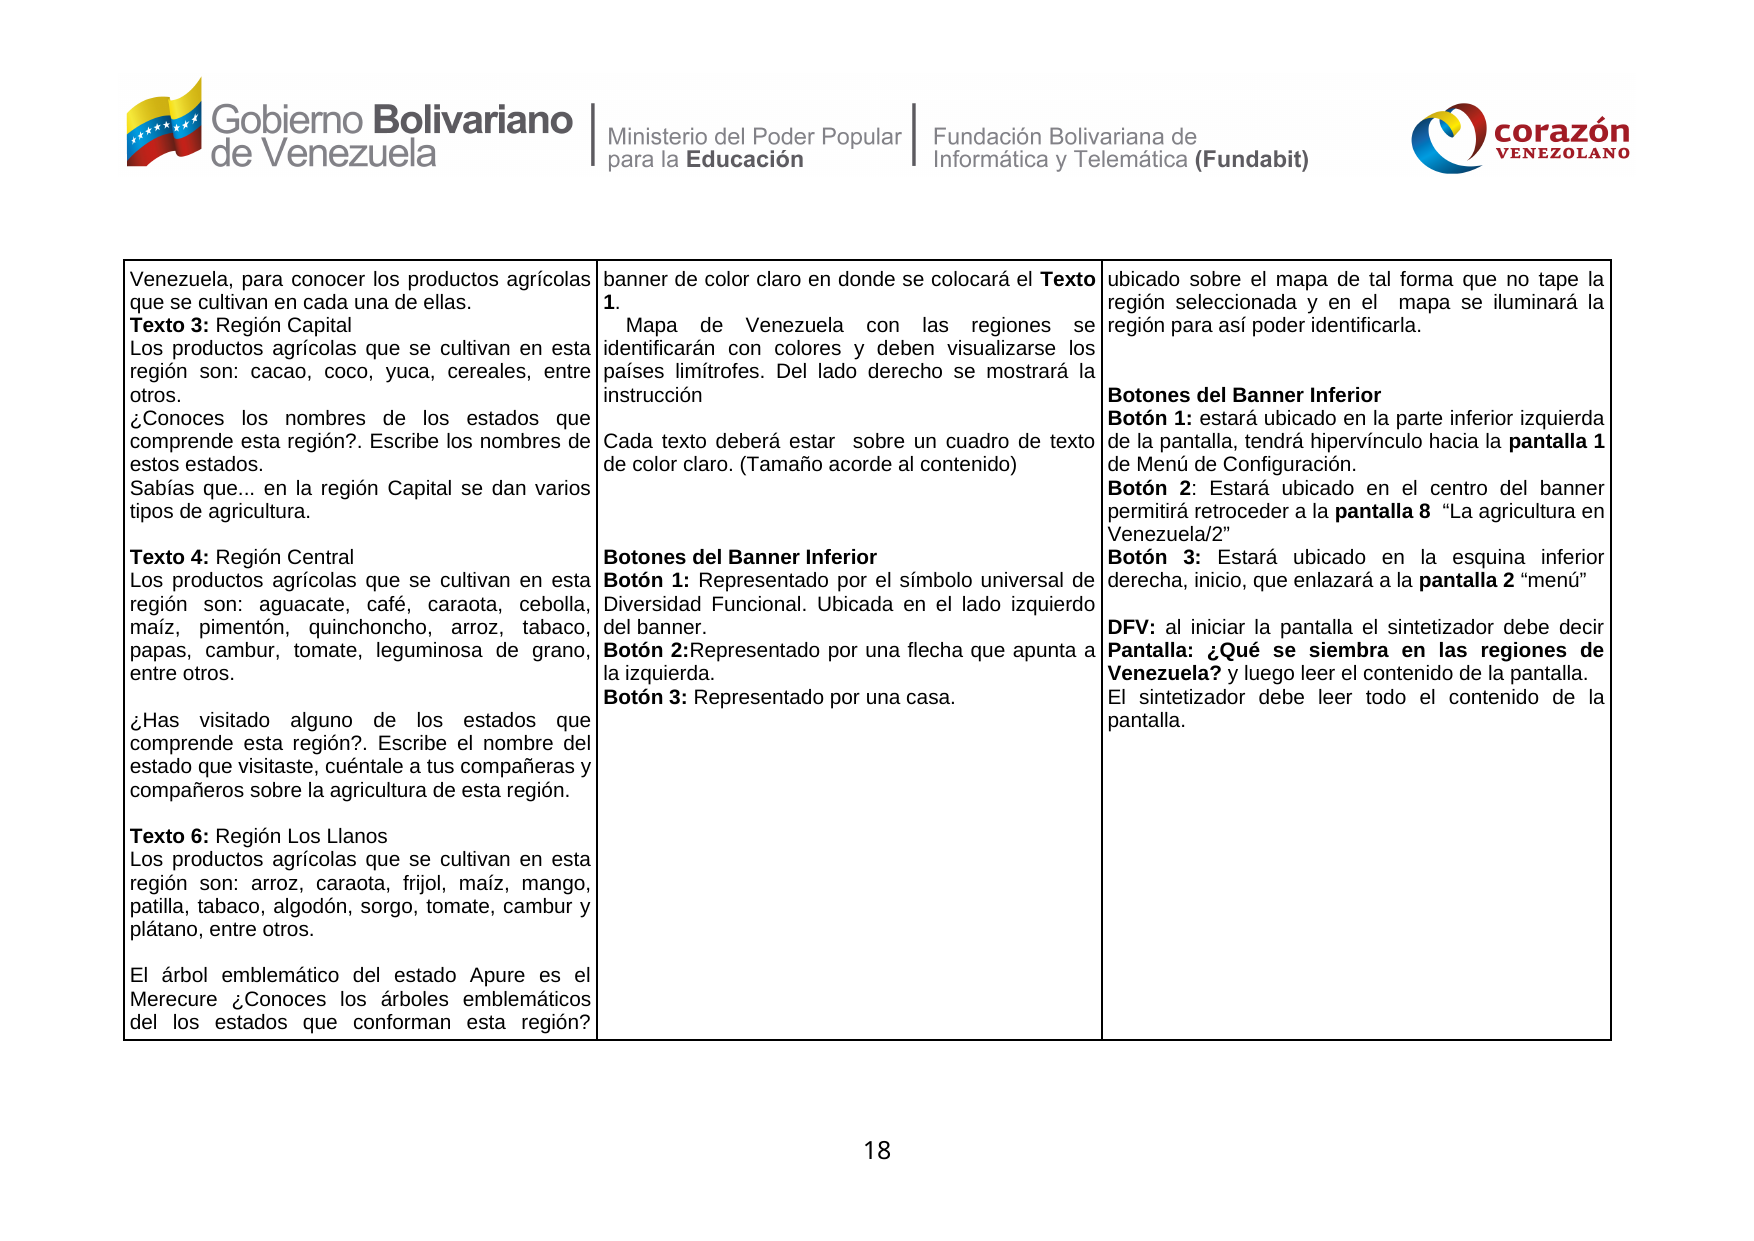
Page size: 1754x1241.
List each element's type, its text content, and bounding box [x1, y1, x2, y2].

table_cell ubicado sobre el mapa de tal forma que no tape la región seleccionada y en el mapa se iluminará la región para así poder identificarla. Botones del Banner Inferior Botón 1: estará ubicado en la parte inferior izquierda de la pantalla, tendrá hipervínculo hacia la pantalla 1 de Menú de Configuración. Botón 2: Estará ubicado en el centro del banner permitirá retroceder a la pantalla 8 “La agricultura en Venezuela/2” Botón 3: Estará ubicado en la esquina inferior derecha, inicio, que enlazará a la pantalla 2 “menú” DFV: al iniciar la pantalla el sintetizador debe decir Pantalla: ¿Qué se siembra en las regiones de Venezuela? y luego leer el contenido de la pantalla. El sintetizador debe leer todo el contenido de la pantalla. [1103, 261, 1610, 1039]
table_cell banner de color claro en donde se colocará el Texto 1. Mapa de Venezuela con las regiones se identificarán con colores y deben visualizarse los países limítrofes. Del lado derecho se mostrará la instrucción Cada texto deberá estar sobre un cuadro de texto de color claro. (Tamaño acorde al contenido) Botones del Banner Inferior Botón 1: Representado por el símbolo universal de Diversidad Funcional. Ubicada en el lado izquierdo del banner. Botón 2:Representado por una flecha que apunta a la izquierda. Botón 3: Representado por una casa. [598, 261, 1101, 1039]
picture [118, 73, 1636, 177]
table_cell Venezuela, para conocer los productos agrícolas que se cultivan en cada una de ellas. Texto 3: Región Capital Los productos agrícolas que se cultivan en esta región son: cacao, coco, yuca, cereales, entre otros. ¿Conoces los nombres de los estados que comprende esta región?. Escribe los nombres de estos estados. Sabías que... en la región Capital se dan varios tipos de agricultura. Texto 4: Región Central Los productos agrícolas que se cultivan en esta región son: aguacate, café, caraota, cebolla, maíz, pimentón, quinchoncho, arroz, tabaco, papas, cambur, tomate, leguminosa de grano, entre otros. ¿Has visitado alguno de los estados que comprende esta región?. Escribe el nombre del estado que visitaste, cuéntale a tus compañeras y compañeros sobre la agricultura de esta región. Texto 6: Región Los Llanos Los productos agrícolas que se cultivan en esta región son: arroz, caraota, frijol, maíz, mango, patilla, tabaco, algodón, sorgo, tomate, cambur y plátano, entre otros. El árbol emblemático del estado Apure es el Merecure ¿Conoces los árboles emblemáticos del los estados que conforman esta región? [125, 261, 596, 1039]
